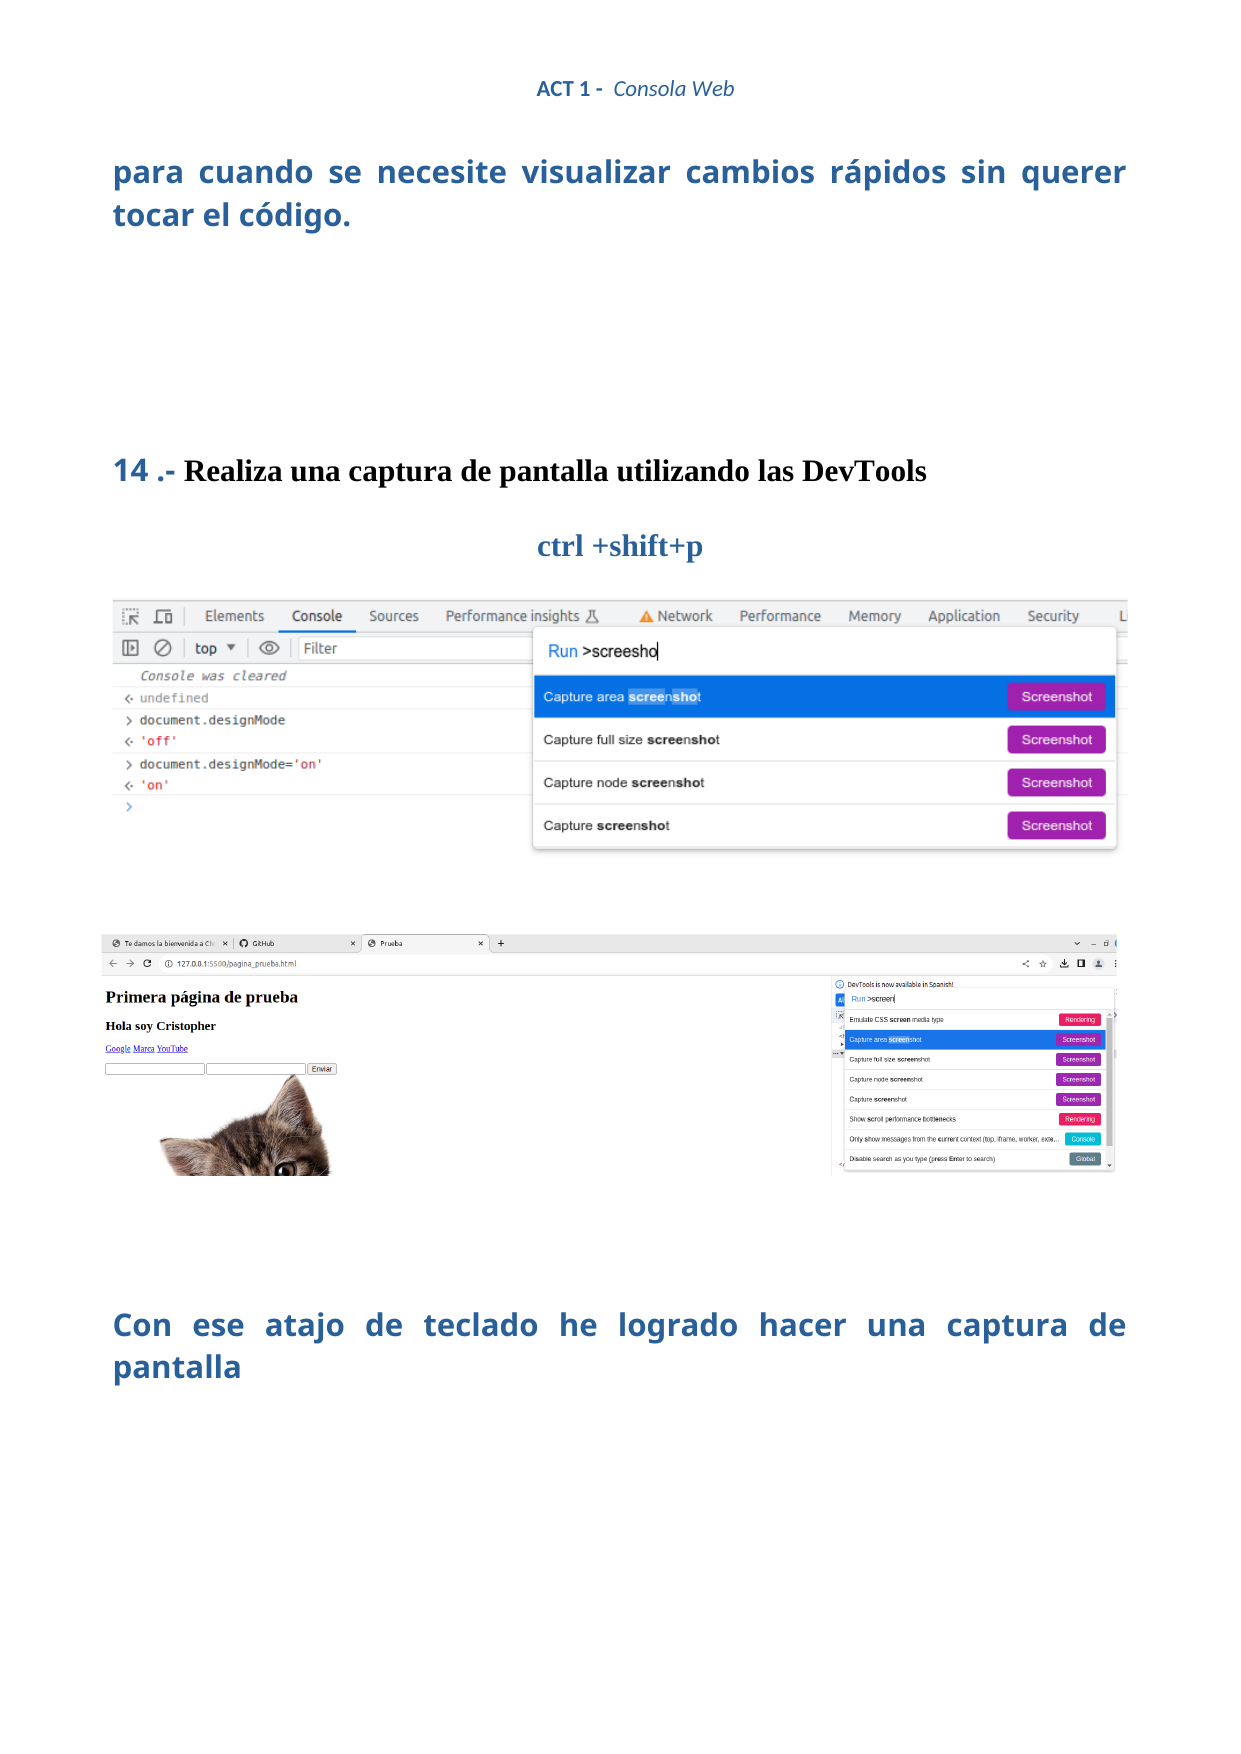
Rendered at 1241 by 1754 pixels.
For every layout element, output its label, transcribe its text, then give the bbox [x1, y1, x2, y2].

picture [112, 598, 1128, 865]
text para cuando se necesite visualizar cambios rápidos sin querer tocar el código. [112, 150, 1128, 235]
text ctrl +shift+p [112, 527, 1128, 563]
text Con ese atajo de teclado he logrado hacer una captura de pantalla [112, 1303, 1128, 1388]
picture [101, 934, 1117, 1176]
text 14 .- Realiza una captura de pantalla utilizando las DevTools [112, 448, 1128, 491]
